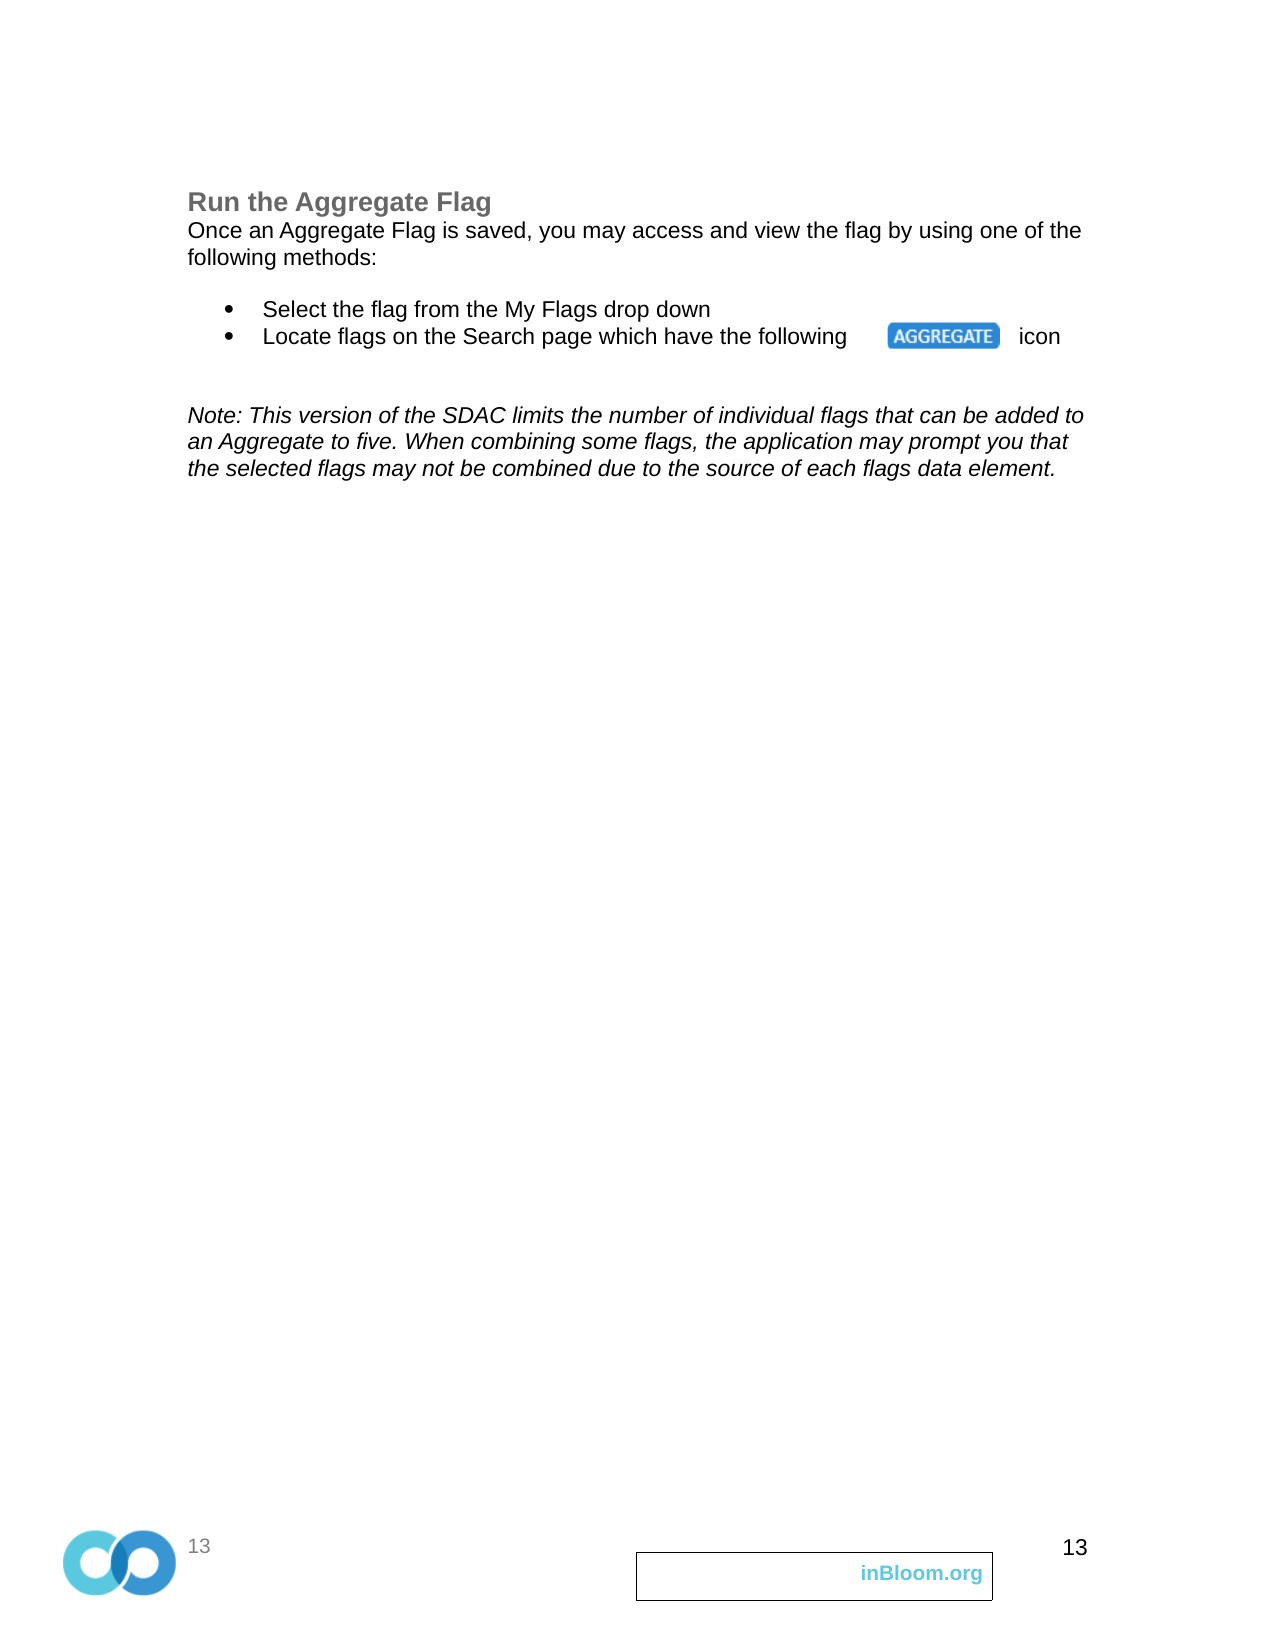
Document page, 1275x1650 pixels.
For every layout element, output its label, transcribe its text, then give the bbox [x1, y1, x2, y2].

picture [53, 1518, 926, 1635]
text Note: This version of the SDAC limits the number of individual flags that can be added to an Aggregate to five. When combining some flags, the application may prompt you that the selected flags may not be combined due to the source of each flags data element. [187, 402, 1087, 481]
picture [910, 322, 1000, 352]
subtitle Run the Aggregate Flag [187, 186, 1087, 217]
text Once an Aggregate Flag is saved, you may access and view the flag by using one of the following methods: [187, 217, 1087, 270]
list Select the flag from the My Flags drop down [225, 296, 1087, 323]
list icon [1000, 323, 1087, 349]
list Locate flags on the Search page which have the following [225, 323, 923, 349]
